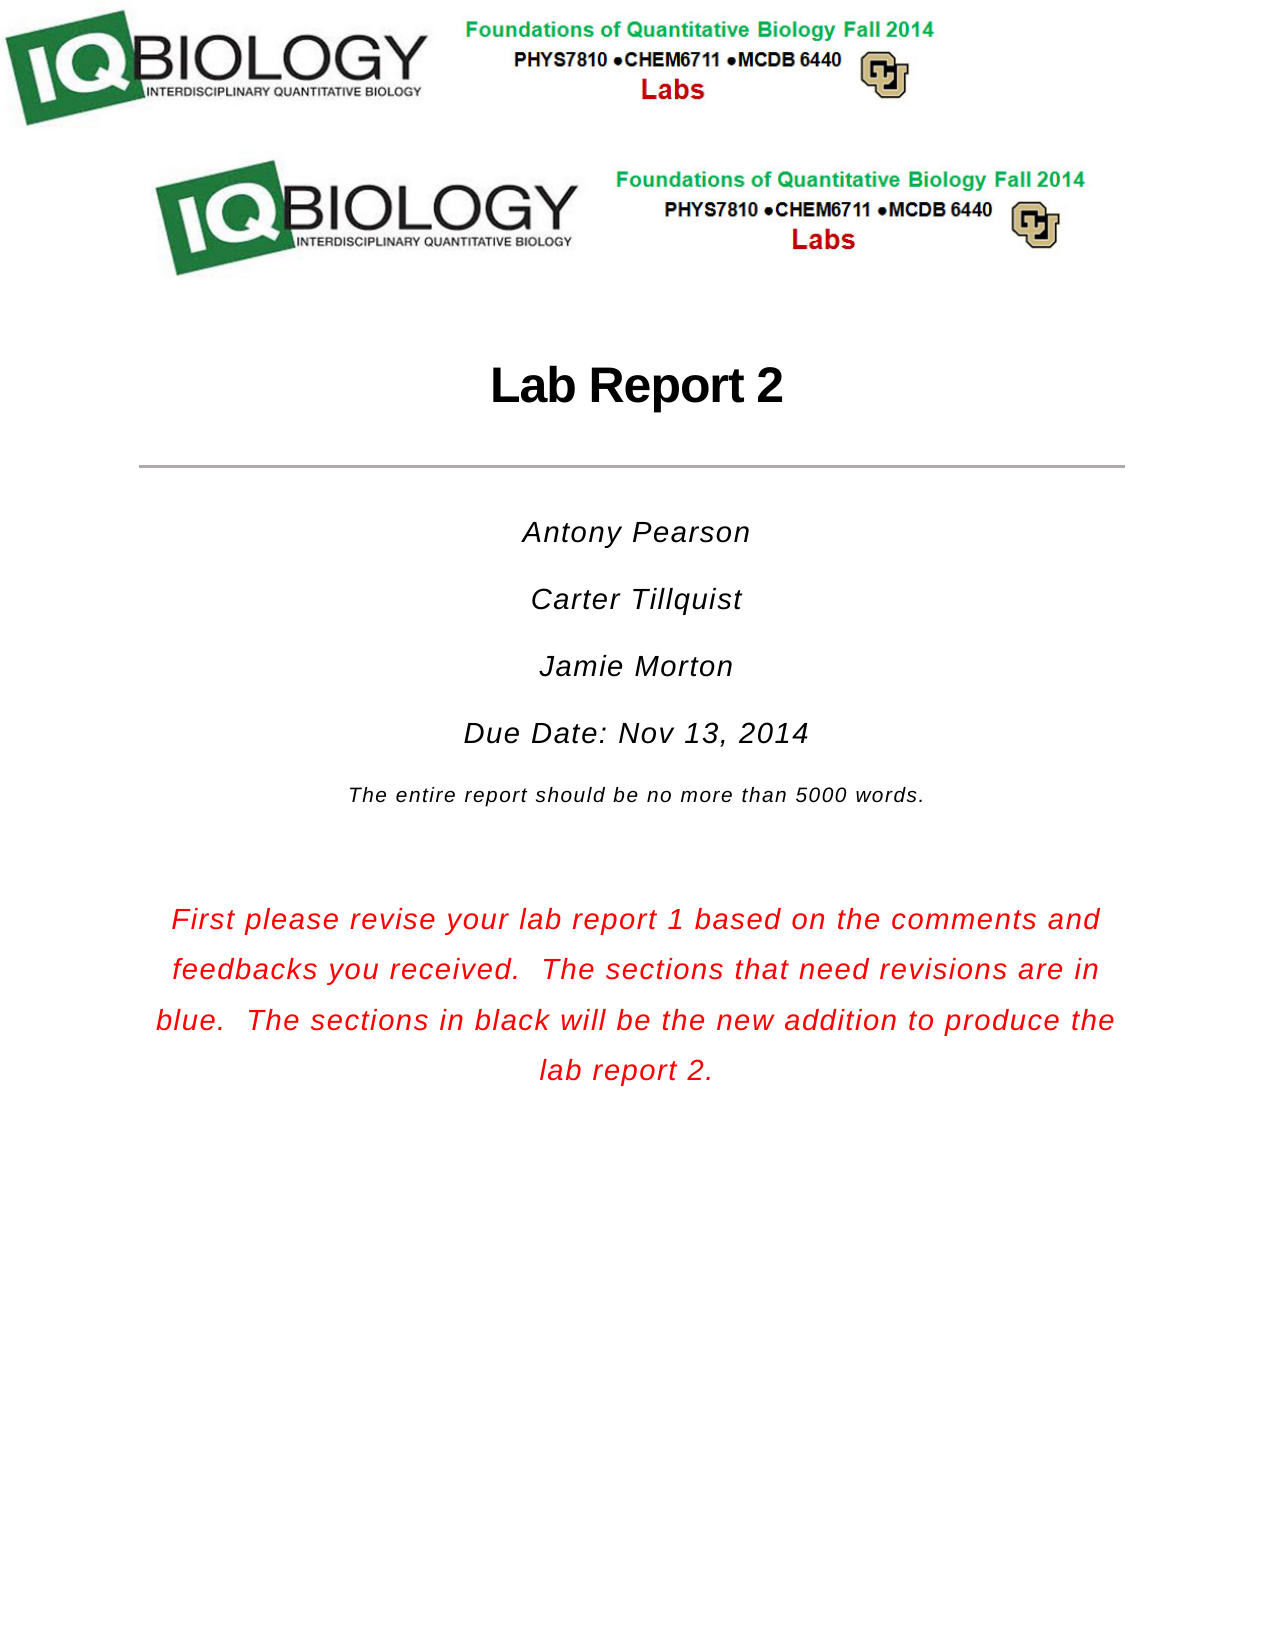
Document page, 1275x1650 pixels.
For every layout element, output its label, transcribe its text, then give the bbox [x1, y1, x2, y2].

picture [150, 150, 1125, 290]
subtitle Due Date: Nov 13, 2014 [139, 716, 1136, 749]
subtitle Antony Pearson [139, 515, 1136, 548]
subtitle Carter Tillquist [139, 582, 1136, 616]
title Lab Report 2 [139, 355, 1136, 412]
table_cell [139, 468, 1125, 515]
picture [0, 0, 975, 140]
subtitle First please revise your lab report 1 based on the comments and feedbacks you received. The sections that need revisions are in blue. The sections in black will be the new addition to produce the lab report 2. [150, 902, 1125, 1086]
subtitle Jamie Morton [139, 649, 1136, 682]
subtitle The entire report should be no more than 5000 words. [139, 783, 1136, 807]
table_header [139, 450, 1125, 465]
